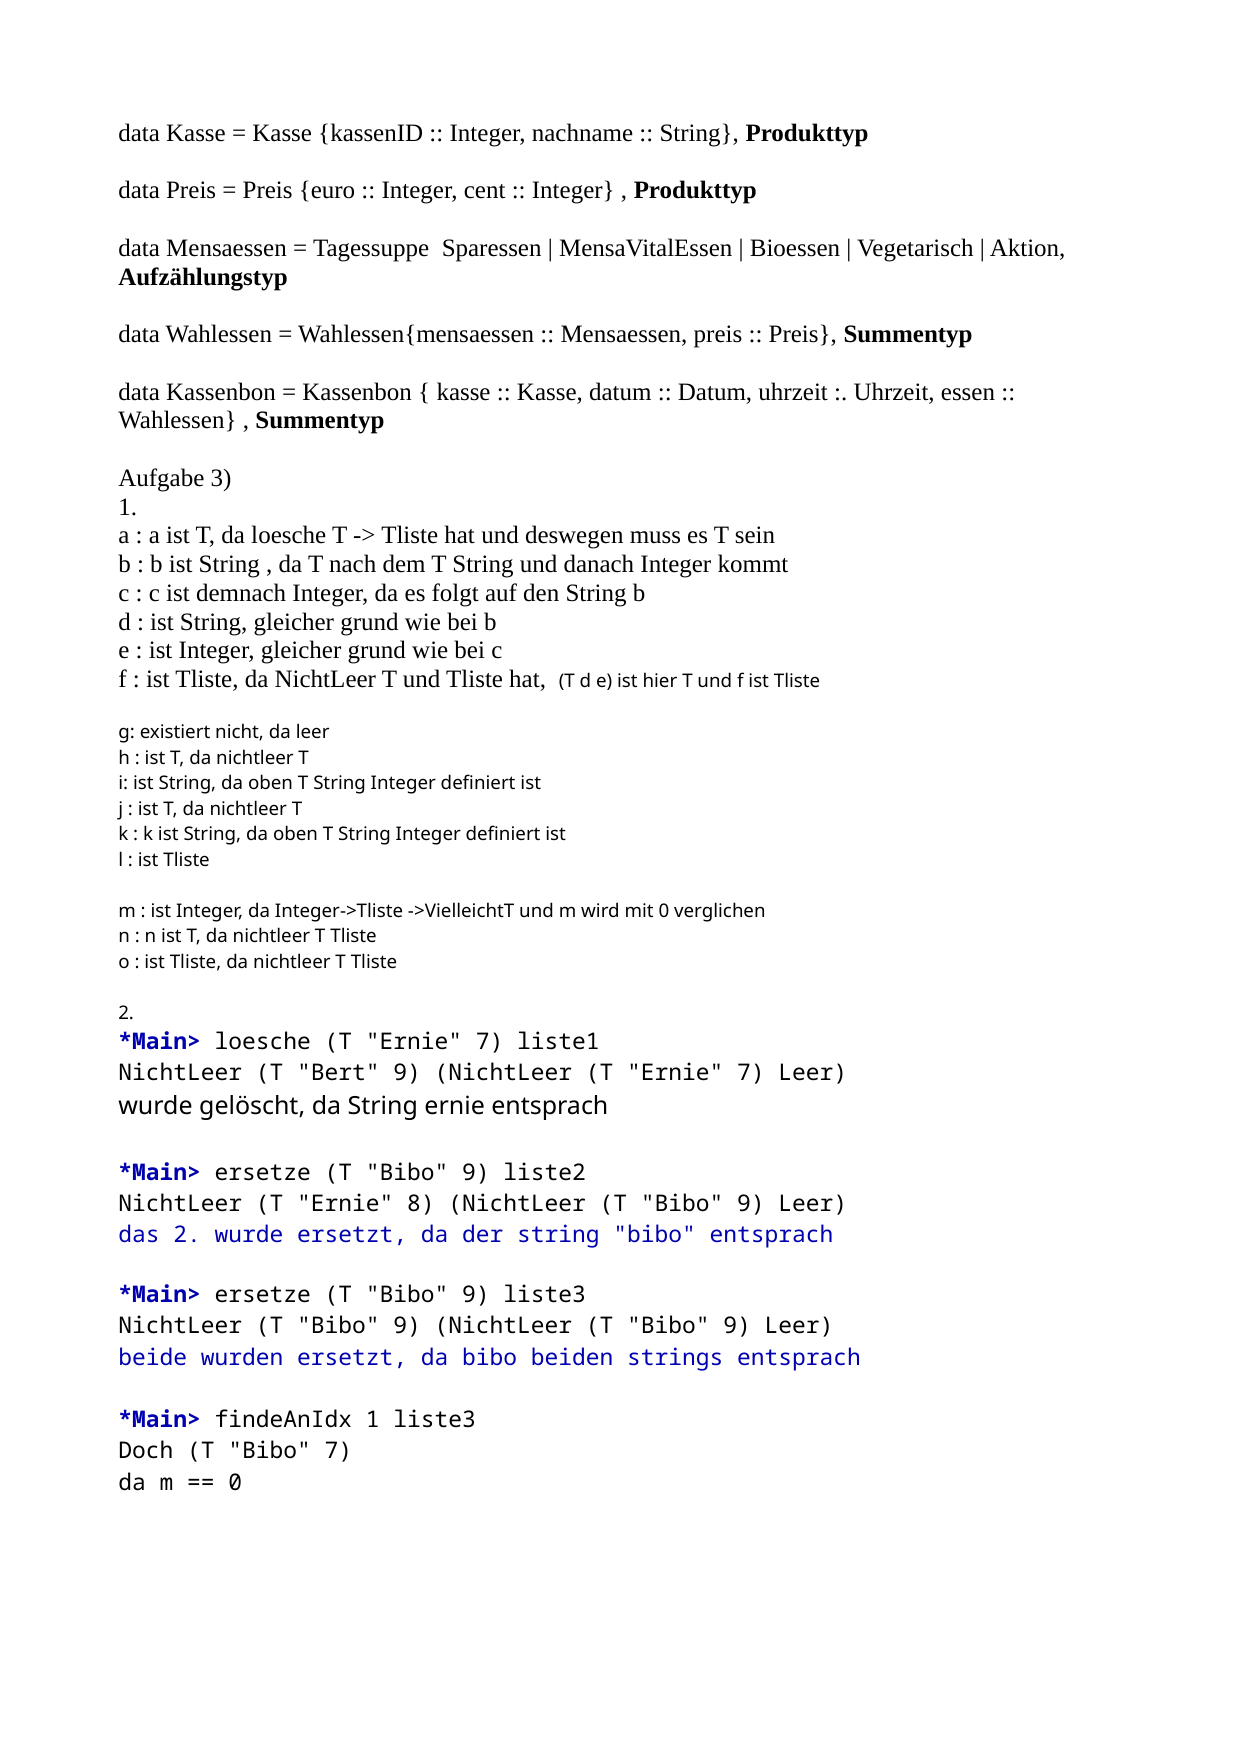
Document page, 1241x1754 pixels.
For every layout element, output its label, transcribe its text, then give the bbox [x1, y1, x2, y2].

text d : ist String, gleicher grund wie bei b [118, 607, 1122, 636]
text e : ist Integer, gleicher grund wie bei c [118, 636, 1122, 664]
text 2. [118, 999, 1122, 1025]
text 1. [118, 492, 1122, 521]
text i: ist String, da oben T String Integer definiert ist [118, 770, 1122, 795]
text n : n ist T, da nichtleer T Tliste [118, 923, 1122, 948]
text da m == 0 [118, 1466, 1122, 1497]
text beide wurden ersetzt, da bibo beiden strings entsprach [118, 1341, 1122, 1372]
text NichtLeer (T "Bert" 9) (NichtLeer (T "Ernie" 7) Leer) [118, 1056, 1122, 1087]
text h : ist T, da nichtleer T [118, 744, 1122, 770]
text NichtLeer (T "Bibo" 9) (NichtLeer (T "Bibo" 9) Leer) [118, 1309, 1122, 1341]
text NichtLeer (T "Ernie" 8) (NichtLeer (T "Bibo" 9) Leer) [118, 1187, 1122, 1218]
text data Preis = Preis {euro :: Integer, cent :: Integer} , Produkttyp [118, 176, 1122, 204]
text Aufgabe 3) [118, 463, 1122, 492]
text j : ist T, da nichtleer T [118, 795, 1122, 821]
text o : ist Tliste, da nichtleer T Tliste [118, 948, 1122, 974]
text data Mensaessen = Tagessuppe Sparessen | MensaVitalEssen | Bioessen | Vegetarisch | Aktion, Aufzählungstyp [118, 233, 1122, 291]
text Doch (T "Bibo" 7) [118, 1434, 1122, 1466]
text c : c ist demnach Integer, da es folgt auf den String b [118, 578, 1122, 607]
text data Kasse = Kasse {kassenID :: Integer, nachname :: String}, Produkttyp [118, 118, 1122, 147]
text data Kassenbon = Kassenbon { kasse :: Kasse, datum :: Datum, uhrzeit :. Uhrzeit, essen :: Wahlessen} , Summentyp [118, 377, 1122, 434]
text b : b ist String , da T nach dem T String und danach Integer kommt [118, 549, 1122, 578]
text *Main> ersetze (T "Bibo" 9) liste2 [118, 1156, 1122, 1187]
text f : ist Tliste, da NichtLeer T und Tliste hat, (T d e) ist hier T und f ist Tliste [118, 664, 1122, 693]
text *Main> findeAnIdx 1 liste3 [118, 1403, 1122, 1434]
text data Wahlessen = Wahlessen{mensaessen :: Mensaessen, preis :: Preis}, Summentyp [118, 319, 1122, 348]
text wurde gelöscht, da String ernie entsprach [118, 1087, 1122, 1121]
text das 2. wurde ersetzt, da der string "bibo" entsprach [118, 1218, 1122, 1249]
text m : ist Integer, da Integer->Tliste ->VielleichtT und m wird mit 0 verglichen [118, 897, 1122, 923]
text k : k ist String, da oben T String Integer definiert ist [118, 821, 1122, 846]
text *Main> loesche (T "Ernie" 7) liste1 [118, 1025, 1122, 1056]
text a : a ist T, da loesche T -> Tliste hat und deswegen muss es T sein [118, 521, 1122, 549]
text l : ist Tliste [118, 846, 1122, 872]
text *Main> ersetze (T "Bibo" 9) liste3 [118, 1278, 1122, 1309]
text g: existiert nicht, da leer [118, 719, 1122, 744]
